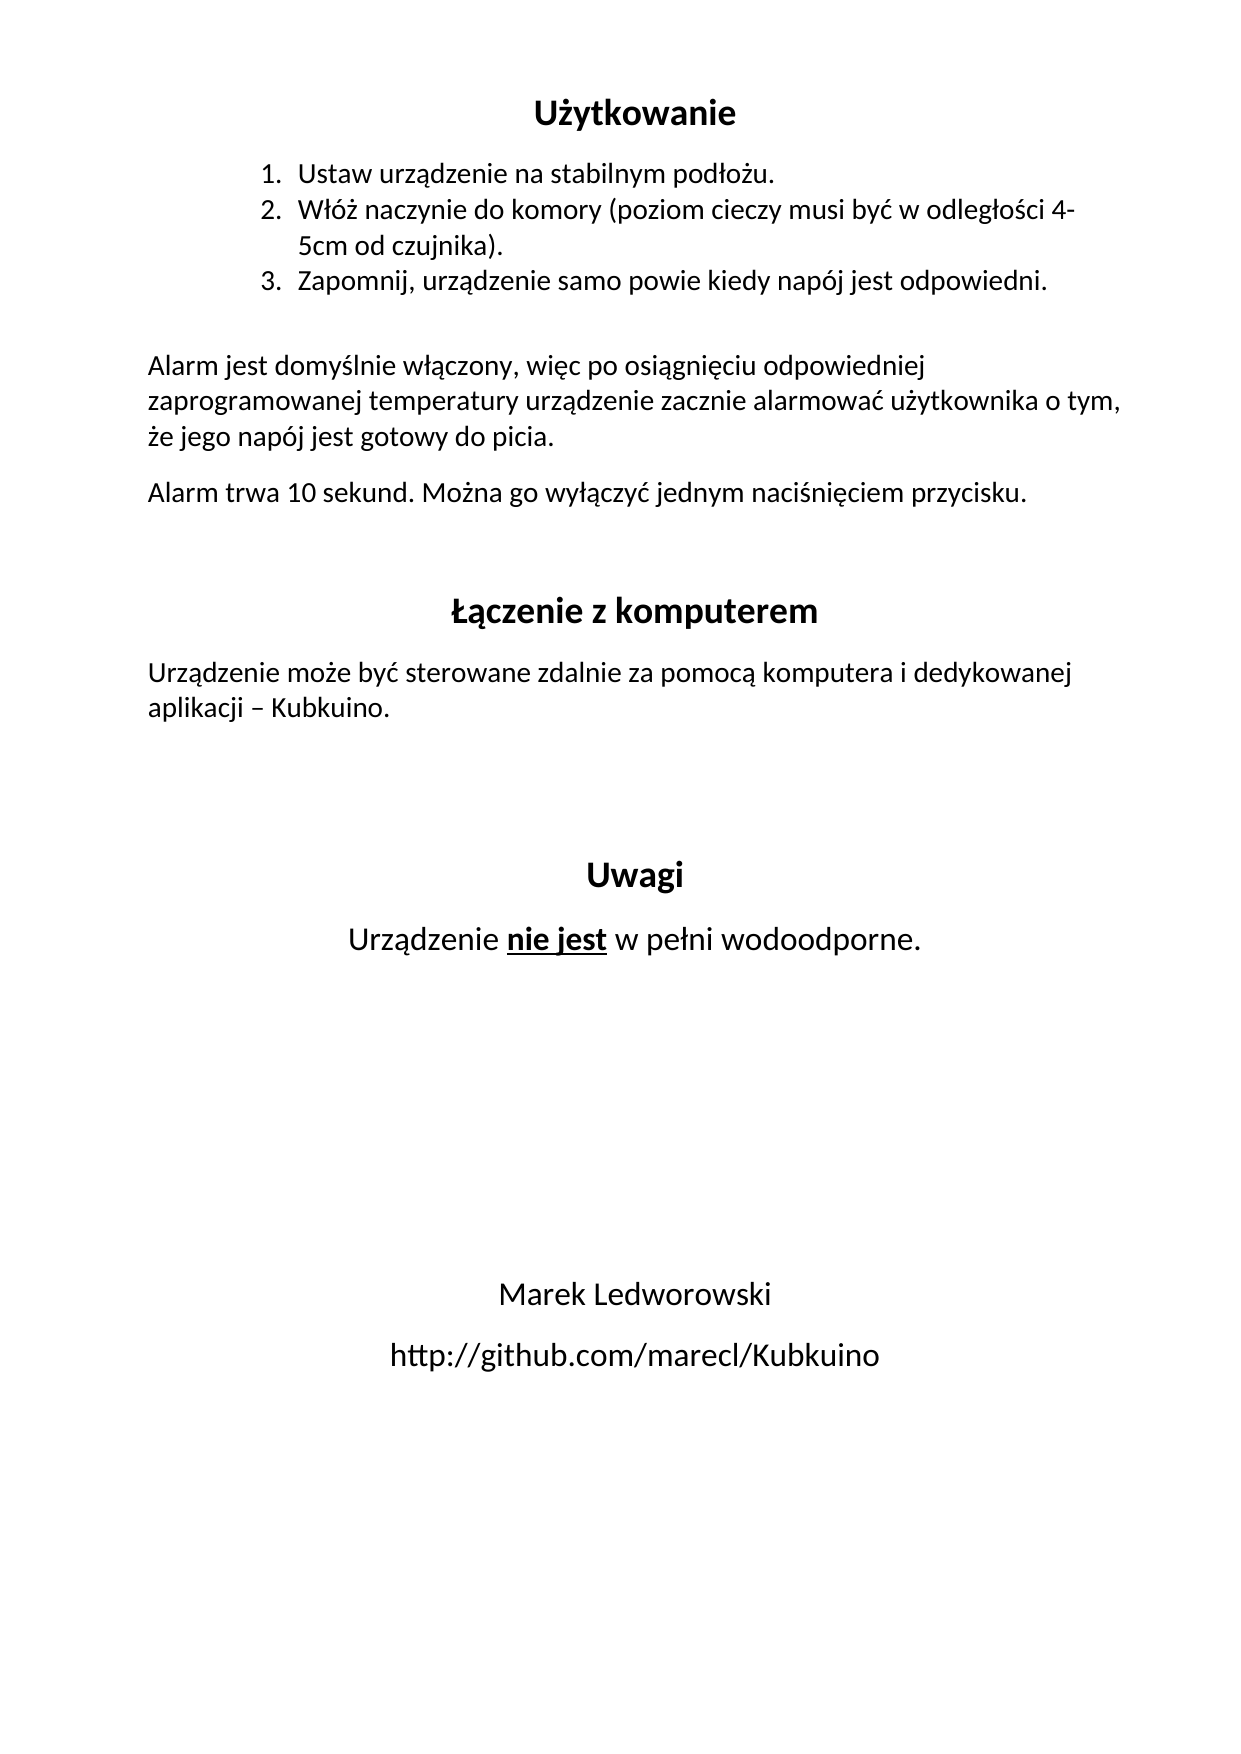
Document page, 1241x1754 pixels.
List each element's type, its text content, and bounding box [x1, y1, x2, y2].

text Uwagi [148, 851, 1122, 897]
text http://github.com/marecl/Kubkuino [148, 1334, 1122, 1375]
text Użytkowanie [148, 89, 1122, 134]
text Łączenie z komputerem [148, 587, 1122, 633]
list Zapomnij, urządzenie samo powie kiedy napój jest odpowiedni. [260, 262, 1122, 298]
text Alarm trwa 10 sekund. Można go wyłączyć jednym naciśnięciem przycisku. [148, 474, 1122, 510]
text Urządzenie nie jest w pełni wodoodporne. [148, 918, 1122, 959]
text Urządzenie może być sterowane zdalnie za pomocą komputera i dedykowanej aplikacji – Kubkuino. [148, 654, 1122, 725]
text Marek Ledworowski [148, 1273, 1122, 1313]
text Alarm jest domyślnie włączony, więc po osiągnięciu odpowiedniej zaprogramowanej temperatury urządzenie zacznie alarmować użytkownika o tym, że jego napój jest gotowy do picia. [148, 347, 1122, 453]
list Włóż naczynie do komory (poziom cieczy musi być w odległości 4-5cm od czujnika). [260, 191, 1122, 262]
list Ustaw urządzenie na stabilnym podłożu. [260, 155, 1122, 191]
